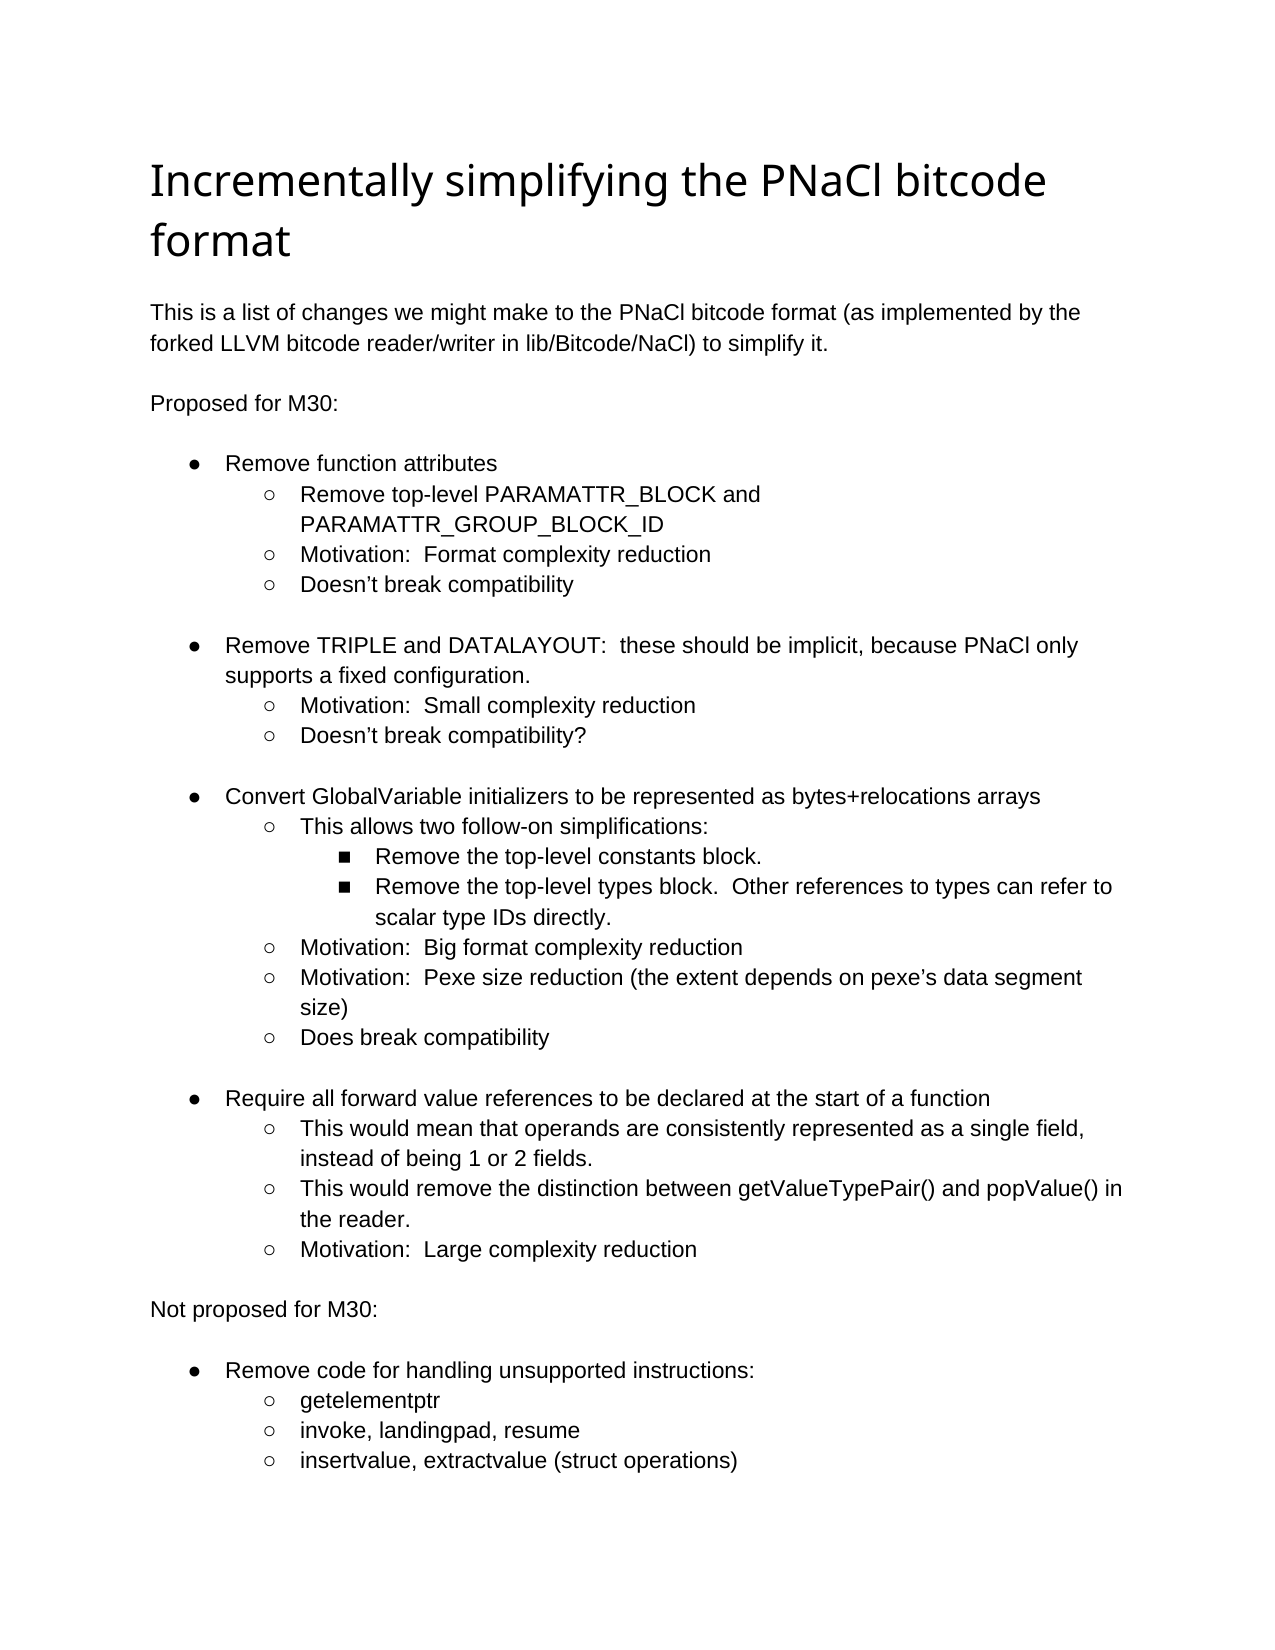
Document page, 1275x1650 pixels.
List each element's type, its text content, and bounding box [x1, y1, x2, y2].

list Remove the top-level constants block. [337, 843, 1125, 869]
list Convert GlobalVariable initializers to be represented as bytes+relocations arrays [187, 783, 1125, 809]
list Remove the top-level types block. Other references to types can refer to scalar type IDs directly. [337, 873, 1125, 930]
title Incrementally simplifying the PNaCl bitcode format [150, 150, 1125, 269]
list getelementptr [262, 1387, 1125, 1413]
list Motivation: Small complexity reduction [262, 692, 1125, 718]
list This would remove the distinction between getValueTypePair() and popValue() in the reader. [262, 1175, 1125, 1232]
list Doesn’t break compatibility [262, 571, 1125, 598]
list invoke, landingpad, resume [262, 1417, 1125, 1443]
list This would mean that operands are consistently represented as a single field, instead of being 1 or 2 fields. [262, 1115, 1125, 1172]
list Require all forward value references to be declared at the start of a function [187, 1085, 1125, 1111]
list Remove top-level PARAMATTR_BLOCK and PARAMATTR_GROUP_BLOCK_ID [262, 481, 1125, 537]
list insertvalue, extractvalue (struct operations) [262, 1447, 1125, 1474]
list Remove code for handling unsupported instructions: [187, 1357, 1125, 1383]
text Not proposed for M30: [150, 1296, 1125, 1323]
list Doesn’t break compatibility? [262, 722, 1125, 749]
list Does break compatibility [262, 1024, 1125, 1051]
list Motivation: Pexe size reduction (the extent depends on pexe’s data segment size) [262, 964, 1125, 1021]
list This allows two follow-on simplifications: [262, 813, 1125, 839]
list Motivation: Big format complexity reduction [262, 934, 1125, 960]
list Remove TRIPLE and DATALAYOUT: these should be implicit, because PNaCl only supports a fixed configuration. [187, 632, 1125, 688]
list Motivation: Format complexity reduction [262, 541, 1125, 567]
list Remove function attributes [187, 450, 1125, 477]
list Motivation: Large complexity reduction [262, 1236, 1125, 1262]
text Proposed for M30: [150, 390, 1125, 416]
text This is a list of changes we might make to the PNaCl bitcode format (as implemented by the forked LLVM bitcode reader/writer in lib/Bitcode/NaCl) to simplify it. [150, 299, 1125, 356]
